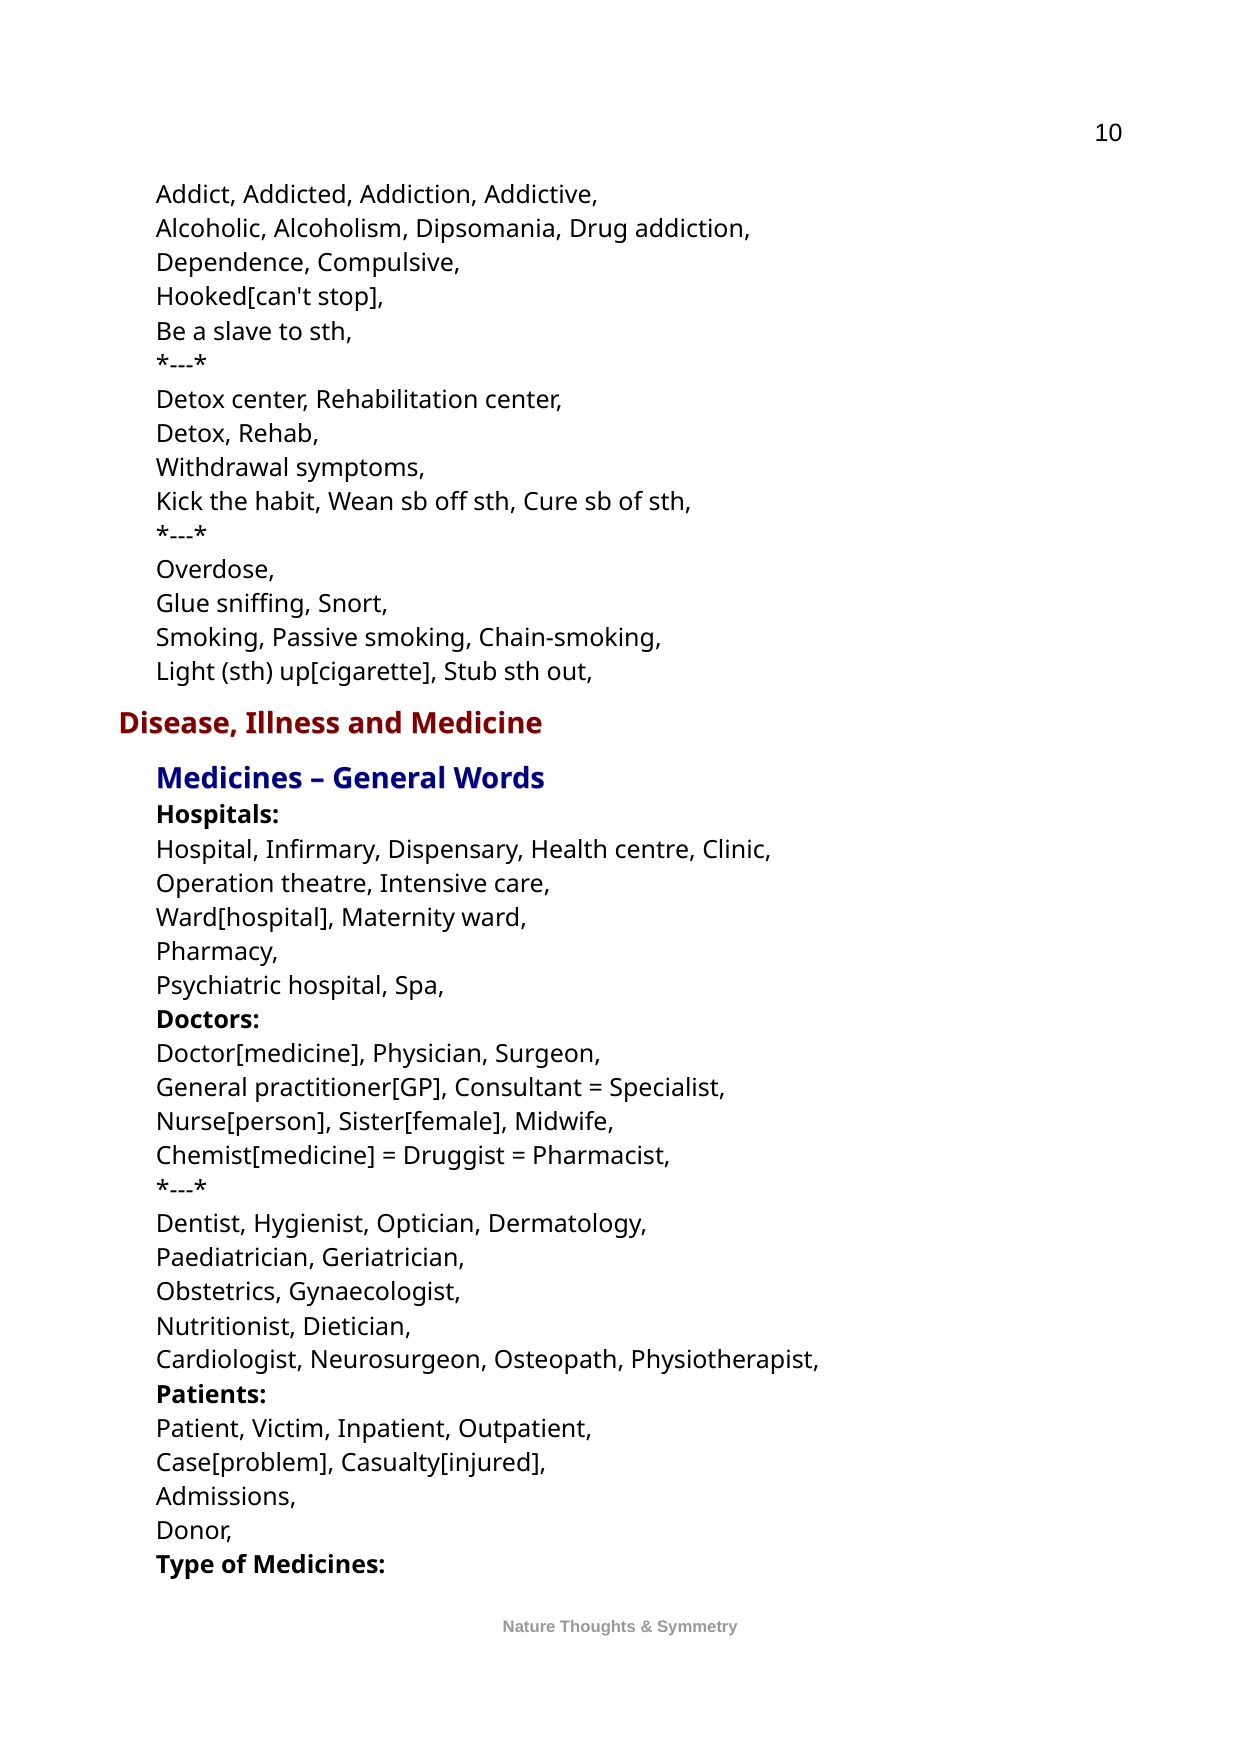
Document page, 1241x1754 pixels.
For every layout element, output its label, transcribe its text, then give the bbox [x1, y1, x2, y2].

text Doctors: [156, 1002, 1122, 1036]
text Dentist, Hygienist, Optician, Dermatology, [156, 1206, 1122, 1240]
text Overdose, [156, 552, 1122, 586]
text Dependence, Compulsive, [156, 245, 1122, 279]
subtitle Medicines – General Words [156, 757, 1122, 797]
text Patients: [156, 1376, 1122, 1410]
text *---* [156, 1172, 1122, 1206]
text Detox, Rehab, [156, 415, 1122, 449]
text Admissions, [156, 1478, 1122, 1512]
text Light (sth) up[cigarette], Stub sth out, [156, 654, 1122, 688]
text Hooked[can't stop], [156, 279, 1122, 313]
text Type of Medicines: [156, 1547, 1122, 1581]
text Nutritionist, Dietician, [156, 1308, 1122, 1342]
text Detox center, Rehabilitation center, [156, 381, 1122, 415]
text Alcoholic, Alcoholism, Dipsomania, Drug addiction, [156, 211, 1122, 245]
text *---* [156, 347, 1122, 381]
text Psychiatric hospital, Spa, [156, 967, 1122, 1002]
text Paediatrician, Geriatrician, [156, 1240, 1122, 1274]
text Obstetrics, Gynaecologist, [156, 1274, 1122, 1308]
text Ward[hospital], Maternity ward, [156, 899, 1122, 933]
text Chemist[medicine] = Druggist = Pharmacist, [156, 1138, 1122, 1172]
text Hospitals: [156, 797, 1122, 831]
text Be a slave to sth, [156, 313, 1122, 347]
text Withdrawal symptoms, [156, 449, 1122, 483]
text Glue sniffing, Snort, [156, 586, 1122, 620]
text Patient, Victim, Inpatient, Outpatient, [156, 1410, 1122, 1444]
text General practitioner[GP], Consultant = Specialist, [156, 1070, 1122, 1104]
text Operation theatre, Intensive care, [156, 865, 1122, 899]
text Nurse[person], Sister[female], Midwife, [156, 1104, 1122, 1138]
text Pharmacy, [156, 933, 1122, 967]
text Kick the habit, Wean sb off sth, Cure sb of sth, [156, 483, 1122, 517]
text *---* [156, 517, 1122, 552]
text Cardiologist, Neurosurgeon, Osteopath, Physiotherapist, [156, 1342, 1122, 1376]
subtitle Disease, Illness and Medicine [118, 703, 1122, 742]
text Smoking, Passive smoking, Chain-smoking, [156, 620, 1122, 654]
text Donor, [156, 1512, 1122, 1547]
text Doctor[medicine], Physician, Surgeon, [156, 1036, 1122, 1070]
text Case[problem], Casualty[injured], [156, 1444, 1122, 1478]
text Hospital, Infirmary, Dispensary, Health centre, Clinic, [156, 831, 1122, 865]
text Addict, Addicted, Addiction, Addictive, [156, 177, 1122, 211]
